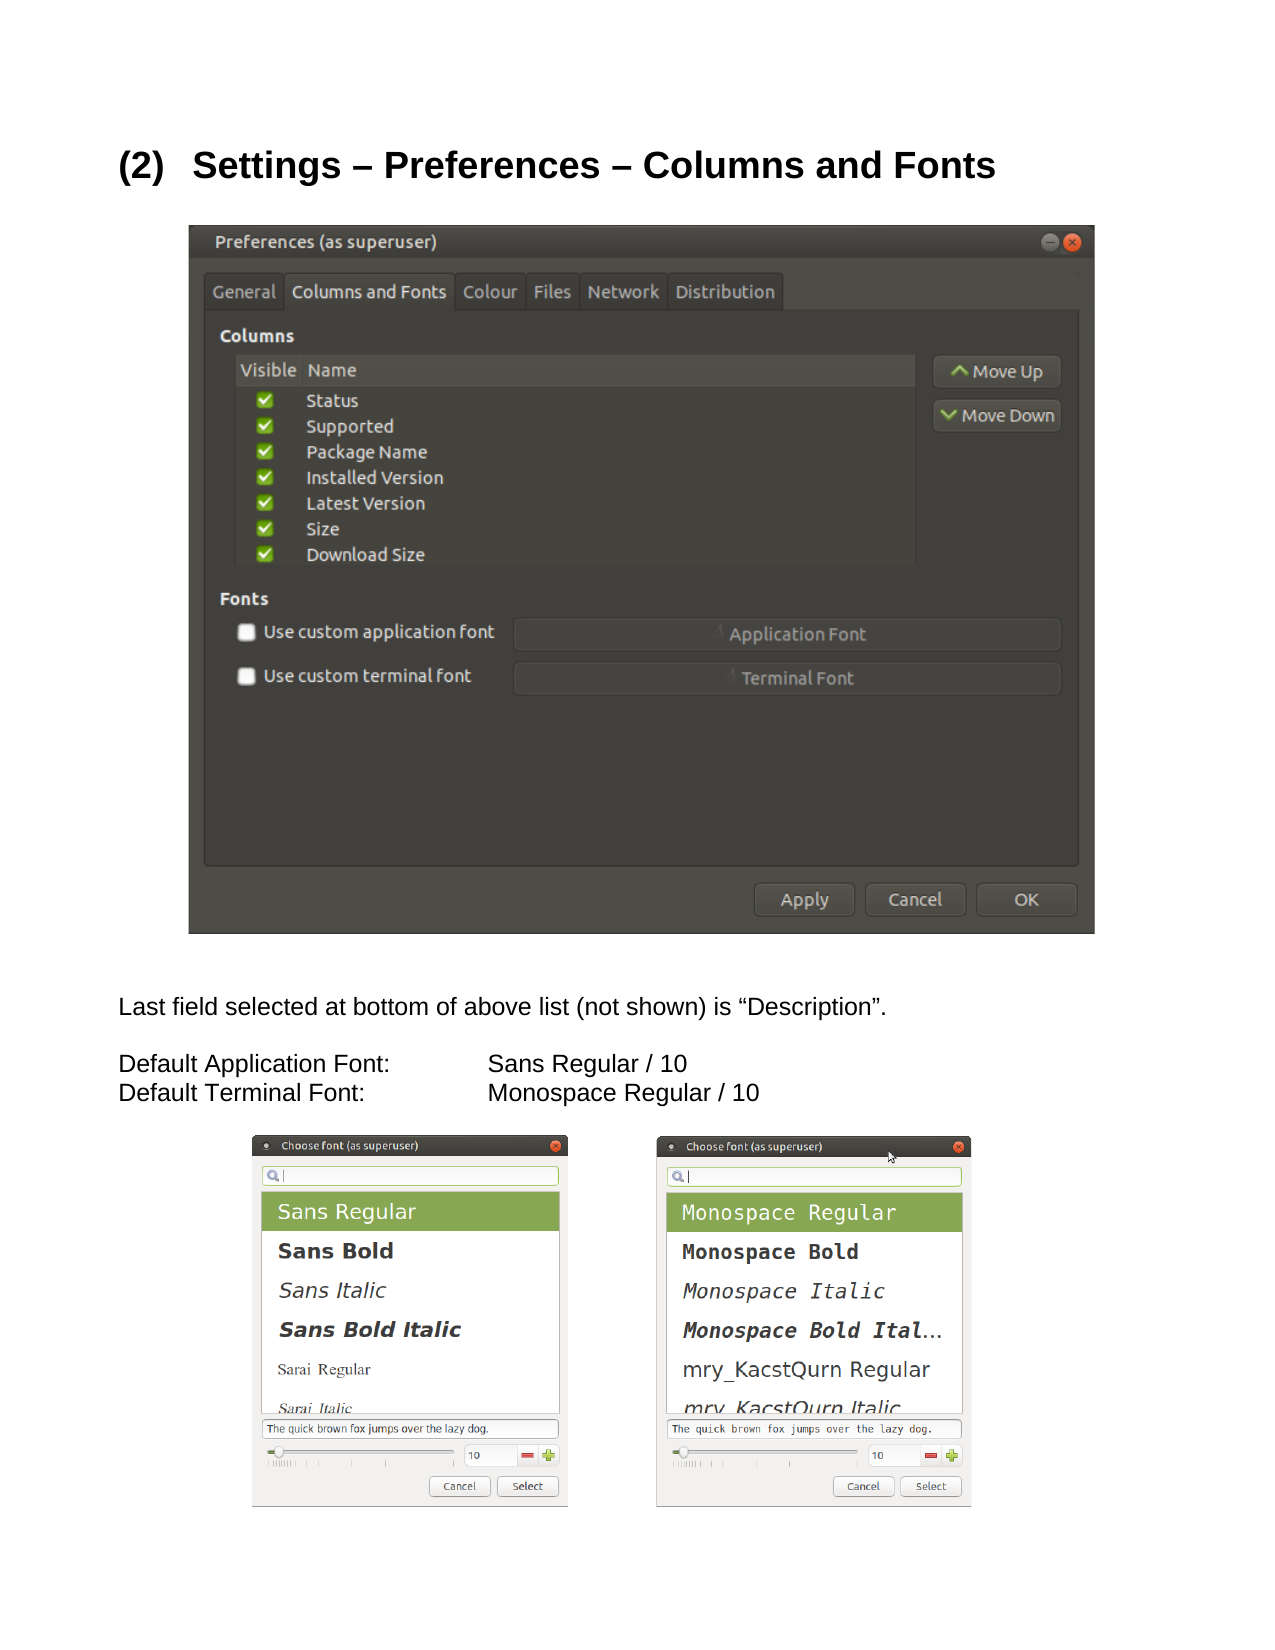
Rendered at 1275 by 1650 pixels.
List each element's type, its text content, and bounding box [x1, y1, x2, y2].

text Last field selected at bottom of above list (not shown) is “Description”. [118, 199, 1157, 1020]
picture [252, 1135, 568, 1507]
picture [188, 225, 1095, 934]
subtitle Settings – Preferences – Columns and Fonts [118, 143, 1157, 187]
text Default Application Font: Sans Regular / 10 [118, 1049, 1157, 1078]
text Default Terminal Font: Monospace Regular / 10 [118, 1078, 1157, 1107]
picture [656, 1136, 972, 1507]
